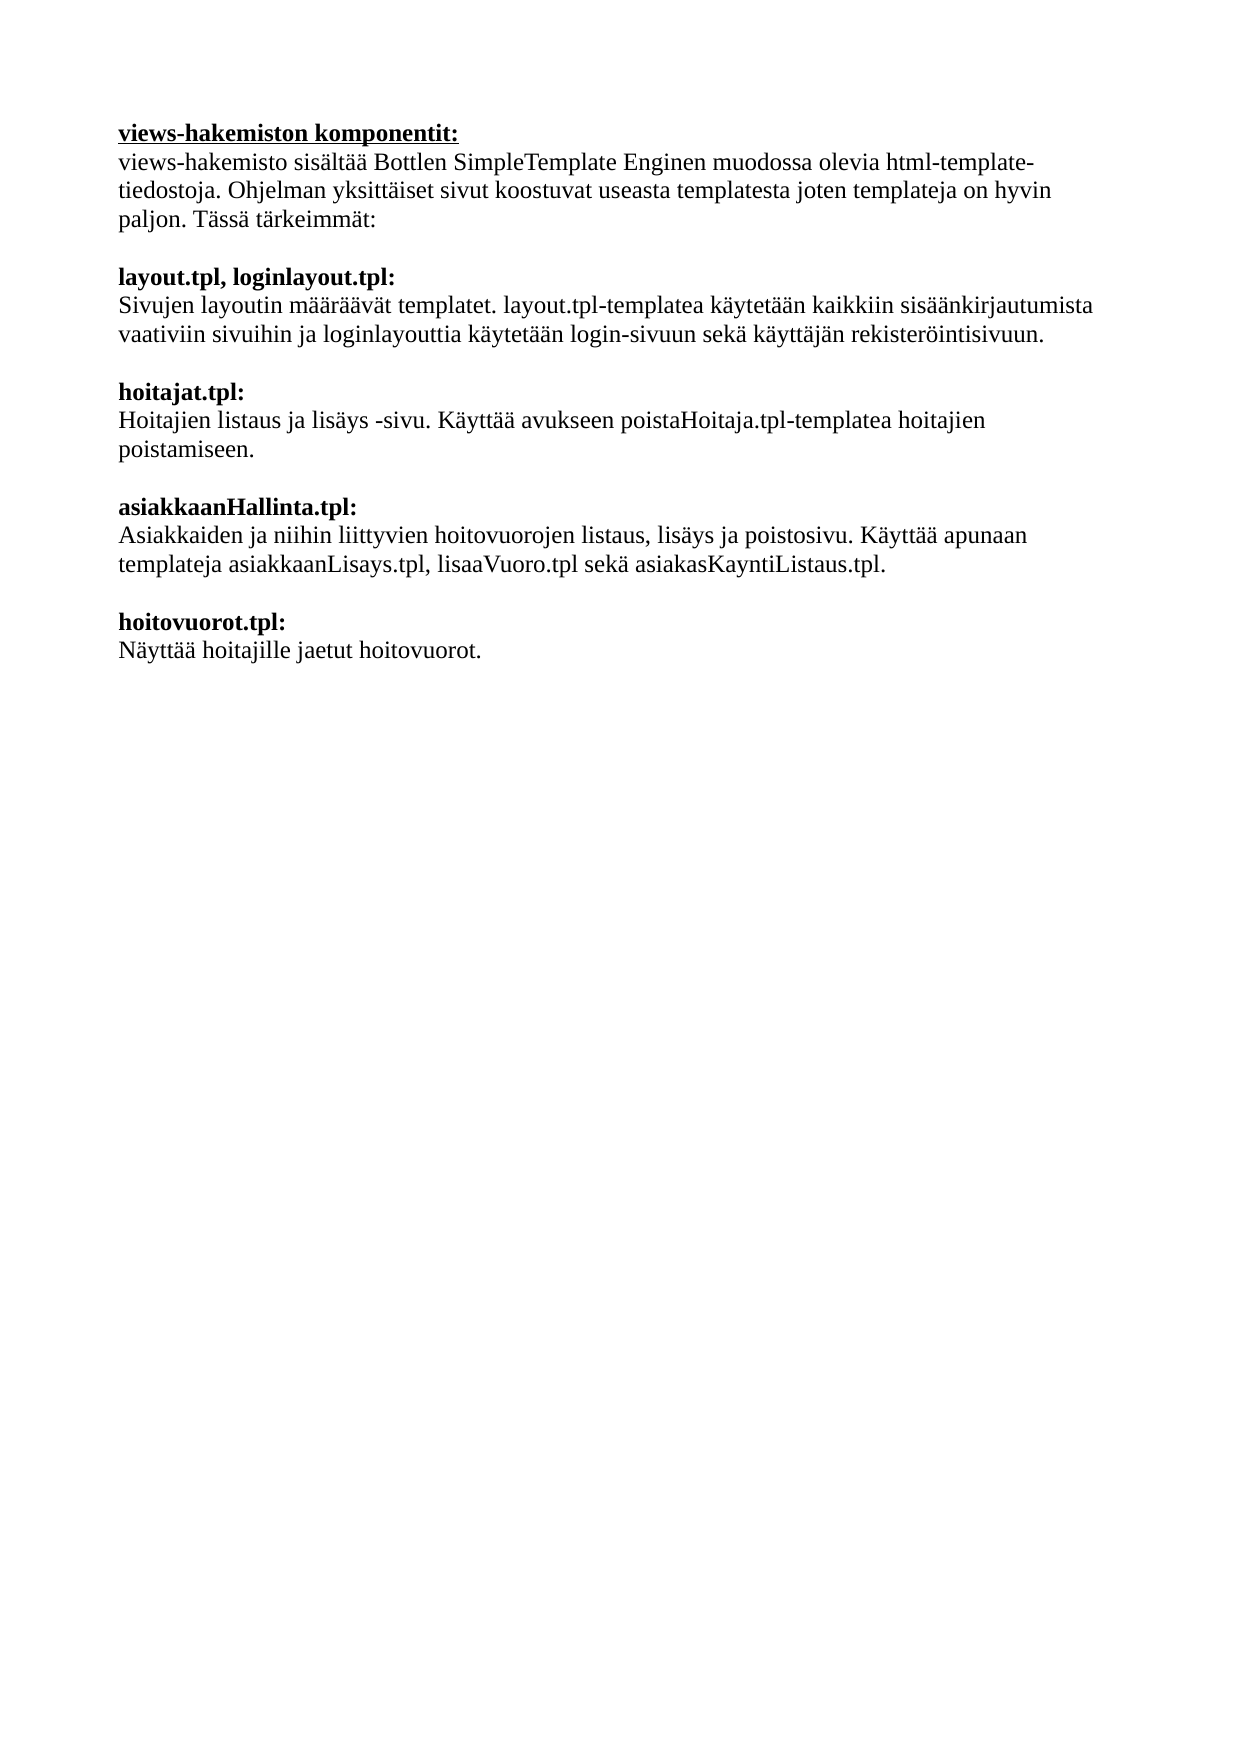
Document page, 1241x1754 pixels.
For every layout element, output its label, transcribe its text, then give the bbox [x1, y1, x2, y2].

text views-hakemiston komponentit: [118, 118, 1122, 147]
text Hoitajien listaus ja lisäys -sivu. Käyttää avukseen poistaHoitaja.tpl-templatea hoitajien poistamiseen. [118, 406, 1122, 463]
text Asiakkaiden ja niihin liittyvien hoitovuorojen listaus, lisäys ja poistosivu. Käyttää apunaan templateja asiakkaanLisays.tpl, lisaaVuoro.tpl sekä asiakasKayntiListaus.tpl. [118, 521, 1122, 578]
text Sivujen layoutin määräävät templatet. layout.tpl-templatea käytetään kaikkiin sisäänkirjautumista vaativiin sivuihin ja loginlayouttia käytetään login-sivuun sekä käyttäjän rekisteröintisivuun. [118, 291, 1122, 348]
text hoitajat.tpl: [118, 377, 1122, 406]
text views-hakemisto sisältää Bottlen SimpleTemplate Enginen muodossa olevia html-template-tiedostoja. Ohjelman yksittäiset sivut koostuvat useasta templatesta joten templateja on hyvin paljon. Tässä tärkeimmät: [118, 147, 1122, 233]
text Näyttää hoitajille jaetut hoitovuorot. [118, 636, 1122, 664]
text hoitovuorot.tpl: [118, 607, 1122, 636]
text asiakkaanHallinta.tpl: [118, 492, 1122, 521]
text layout.tpl, loginlayout.tpl: [118, 262, 1122, 291]
